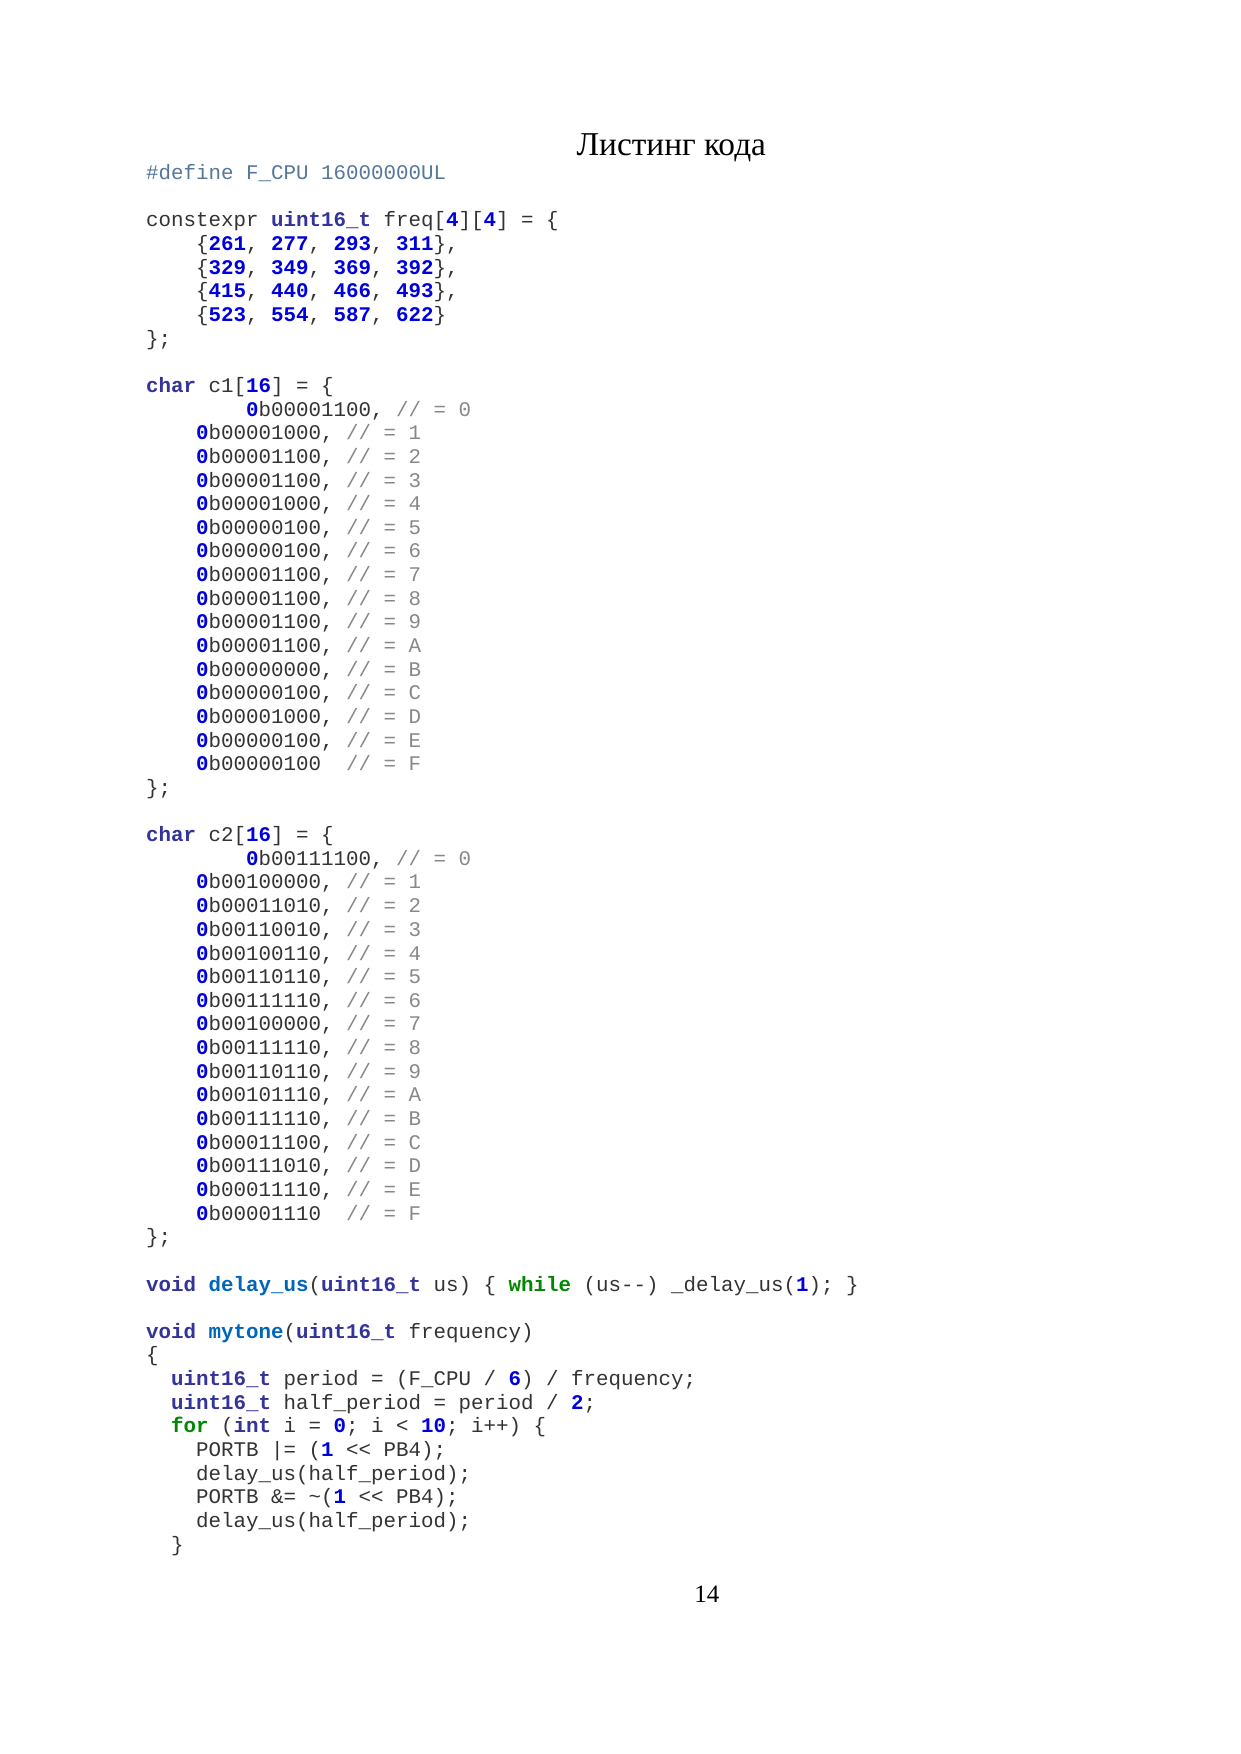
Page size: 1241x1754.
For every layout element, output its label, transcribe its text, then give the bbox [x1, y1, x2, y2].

list Листинг кода [146, 124, 1196, 162]
table_header #define F_CPU 16000000UL constexpr uint16_t freq[4][4] = { {261, 277, 293, 311}, {329, 349, 369, 392}, {415, 440, 466, 493}, {523, 554, 587, 622} }; char c1[16] = { 0b00001100, // = 0 0b00001000, // = 1 0b00001100, // = 2 0b00001100, // = 3 0b00001000, // = 4 0b00000100, // = 5 0b00000100, // = 6 0b00001100, // = 7 0b00001100, // = 8 0b00001100, // = 9 0b00001100, // = A 0b00000000, // = B 0b00000100, // = C 0b00001000, // = D 0b00000100, // = E 0b00000100 // = F }; char c2[16] = { 0b00111100, // = 0 0b00100000, // = 1 0b00011010, // = 2 0b00110010, // = 3 0b00100110, // = 4 0b00110110, // = 5 0b00111110, // = 6 0b00100000, // = 7 0b00111110, // = 8 0b00110110, // = 9 0b00101110, // = A 0b00111110, // = B 0b00011100, // = C 0b00111010, // = D 0b00011110, // = E 0b00001110 // = F }; void delay_us(uint16_t us) { while (us--) _delay_us(1); } void mytone(uint16_t frequency) { uint16_t period = (F_CPU / 6) / frequency; uint16_t half_period = period / 2; for (int i = 0; i < 10; i++) { PORTB |= (1 << PB4); delay_us(half_period); PORTB &= ~(1 << PB4); delay_us(half_period); } [146, 162, 1196, 1557]
